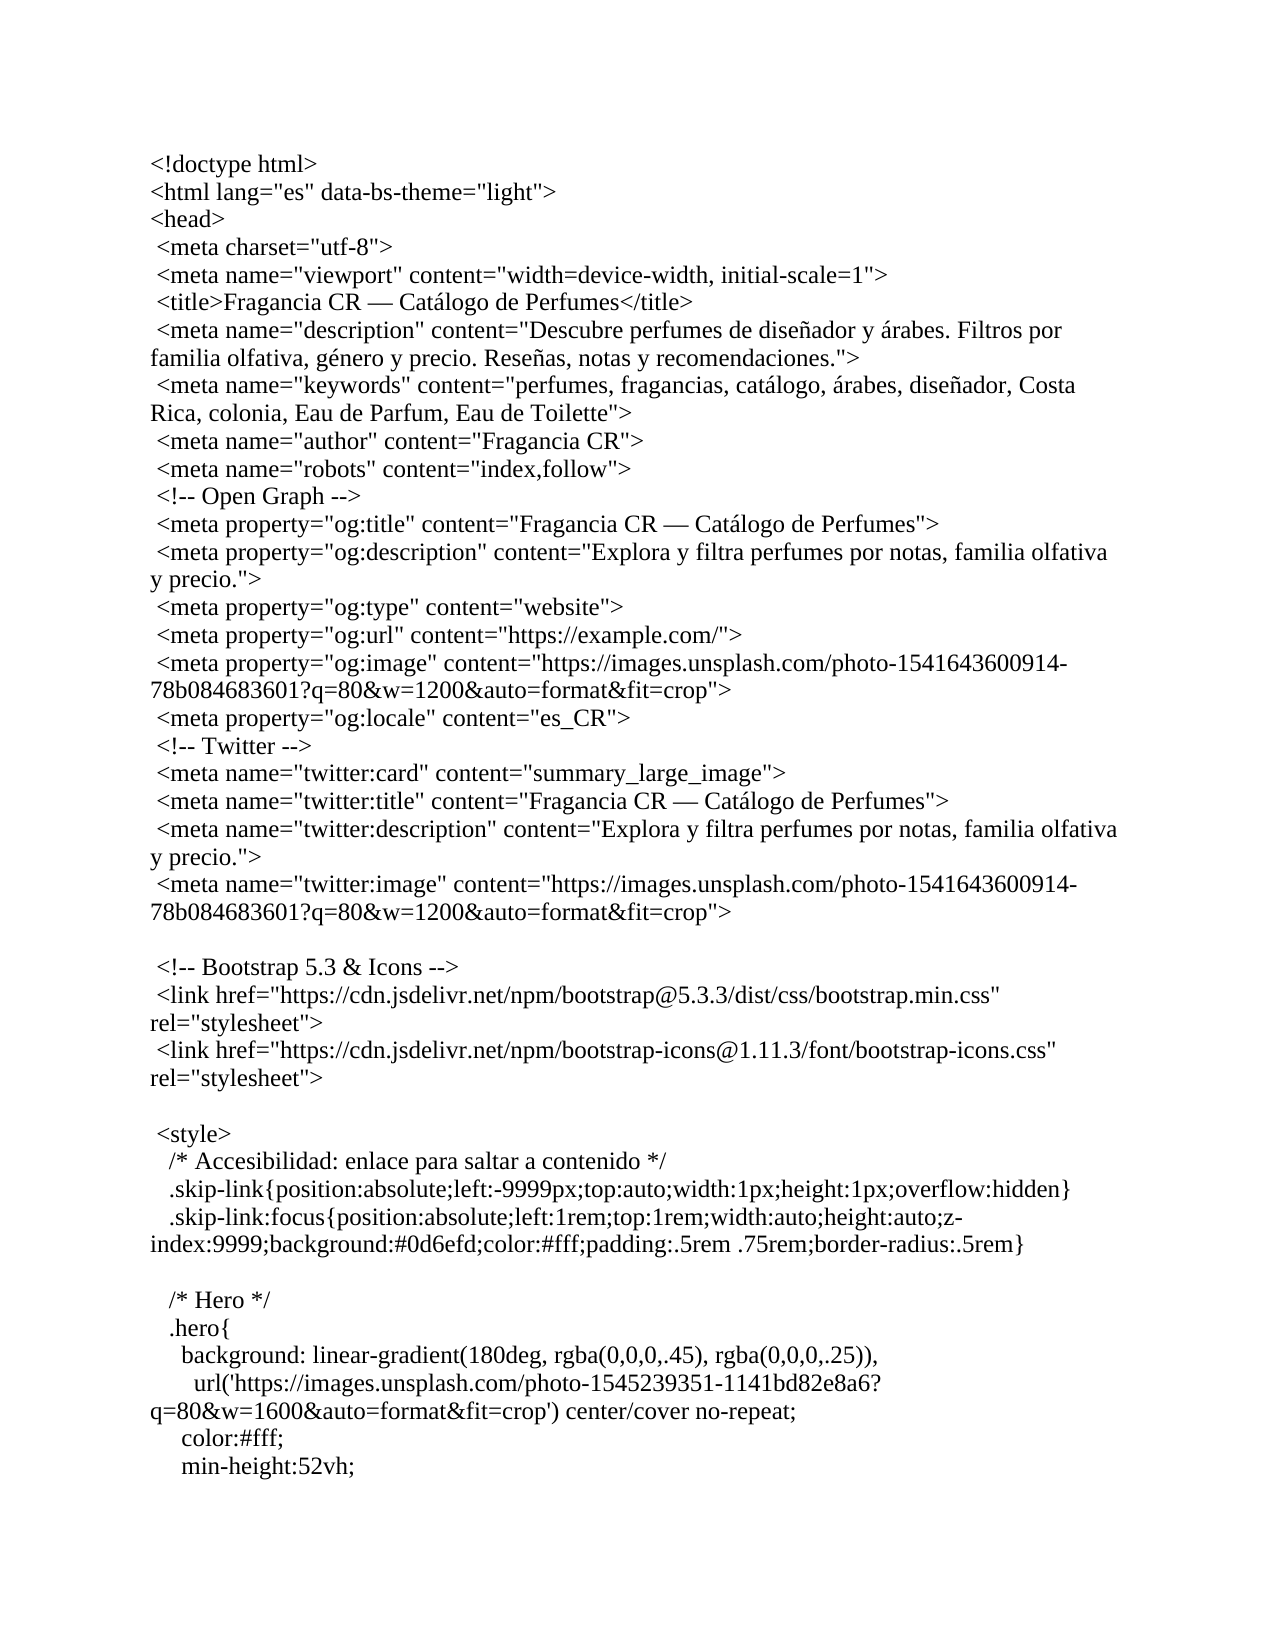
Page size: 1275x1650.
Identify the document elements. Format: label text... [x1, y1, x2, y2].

text <!doctype html> <html lang="es" data-bs-theme="light"> <head> <meta charset="utf-8"> <meta name="viewport" content="width=device-width, initial-scale=1"> <title>Fragancia CR — Catálogo de Perfumes</title> <meta name="description" content="Descubre perfumes de diseñador y árabes. Filtros por familia olfativa, género y precio. Reseñas, notas y recomendaciones."> <meta name="keywords" content="perfumes, fragancias, catálogo, árabes, diseñador, Costa Rica, colonia, Eau de Parfum, Eau de Toilette"> <meta name="author" content="Fragancia CR"> <meta name="robots" content="index,follow"> <!-- Open Graph --> <meta property="og:title" content="Fragancia CR — Catálogo de Perfumes"> <meta property="og:description" content="Explora y filtra perfumes por notas, familia olfativa y precio."> <meta property="og:type" content="website"> <meta property="og:url" content="https://example.com/"> <meta property="og:image" content="https://images.unsplash.com/photo-1541643600914-78b084683601?q=80&w=1200&auto=format&fit=crop"> <meta property="og:locale" content="es_CR"> <!-- Twitter --> <meta name="twitter:card" content="summary_large_image"> <meta name="twitter:title" content="Fragancia CR — Catálogo de Perfumes"> <meta name="twitter:description" content="Explora y filtra perfumes por notas, familia olfativa y precio."> <meta name="twitter:image" content="https://images.unsplash.com/photo-1541643600914-78b084683601?q=80&w=1200&auto=format&fit=crop"> <!-- Bootstrap 5.3 & Icons --> <link href="https://cdn.jsdelivr.net/npm/bootstrap@5.3.3/dist/css/bootstrap.min.css" rel="stylesheet"> <link href="https://cdn.jsdelivr.net/npm/bootstrap-icons@1.11.3/font/bootstrap-icons.css" rel="stylesheet"> <style> /* Accesibilidad: enlace para saltar a contenido */ .skip-link{position:absolute;left:-9999px;top:auto;width:1px;height:1px;overflow:hidden} .skip-link:focus{position:absolute;left:1rem;top:1rem;width:auto;height:auto;z-index:9999;background:#0d6efd;color:#fff;padding:.5rem .75rem;border-radius:.5rem} /* Hero */ .hero{ background: linear-gradient(180deg, rgba(0,0,0,.45), rgba(0,0,0,.25)), url('https://images.unsplash.com/photo-1545239351-1141bd82e8a6?q=80&w=1600&auto=format&fit=crop') center/cover no-repeat; color:#fff; min-height:52vh; [150, 150, 1125, 1480]
